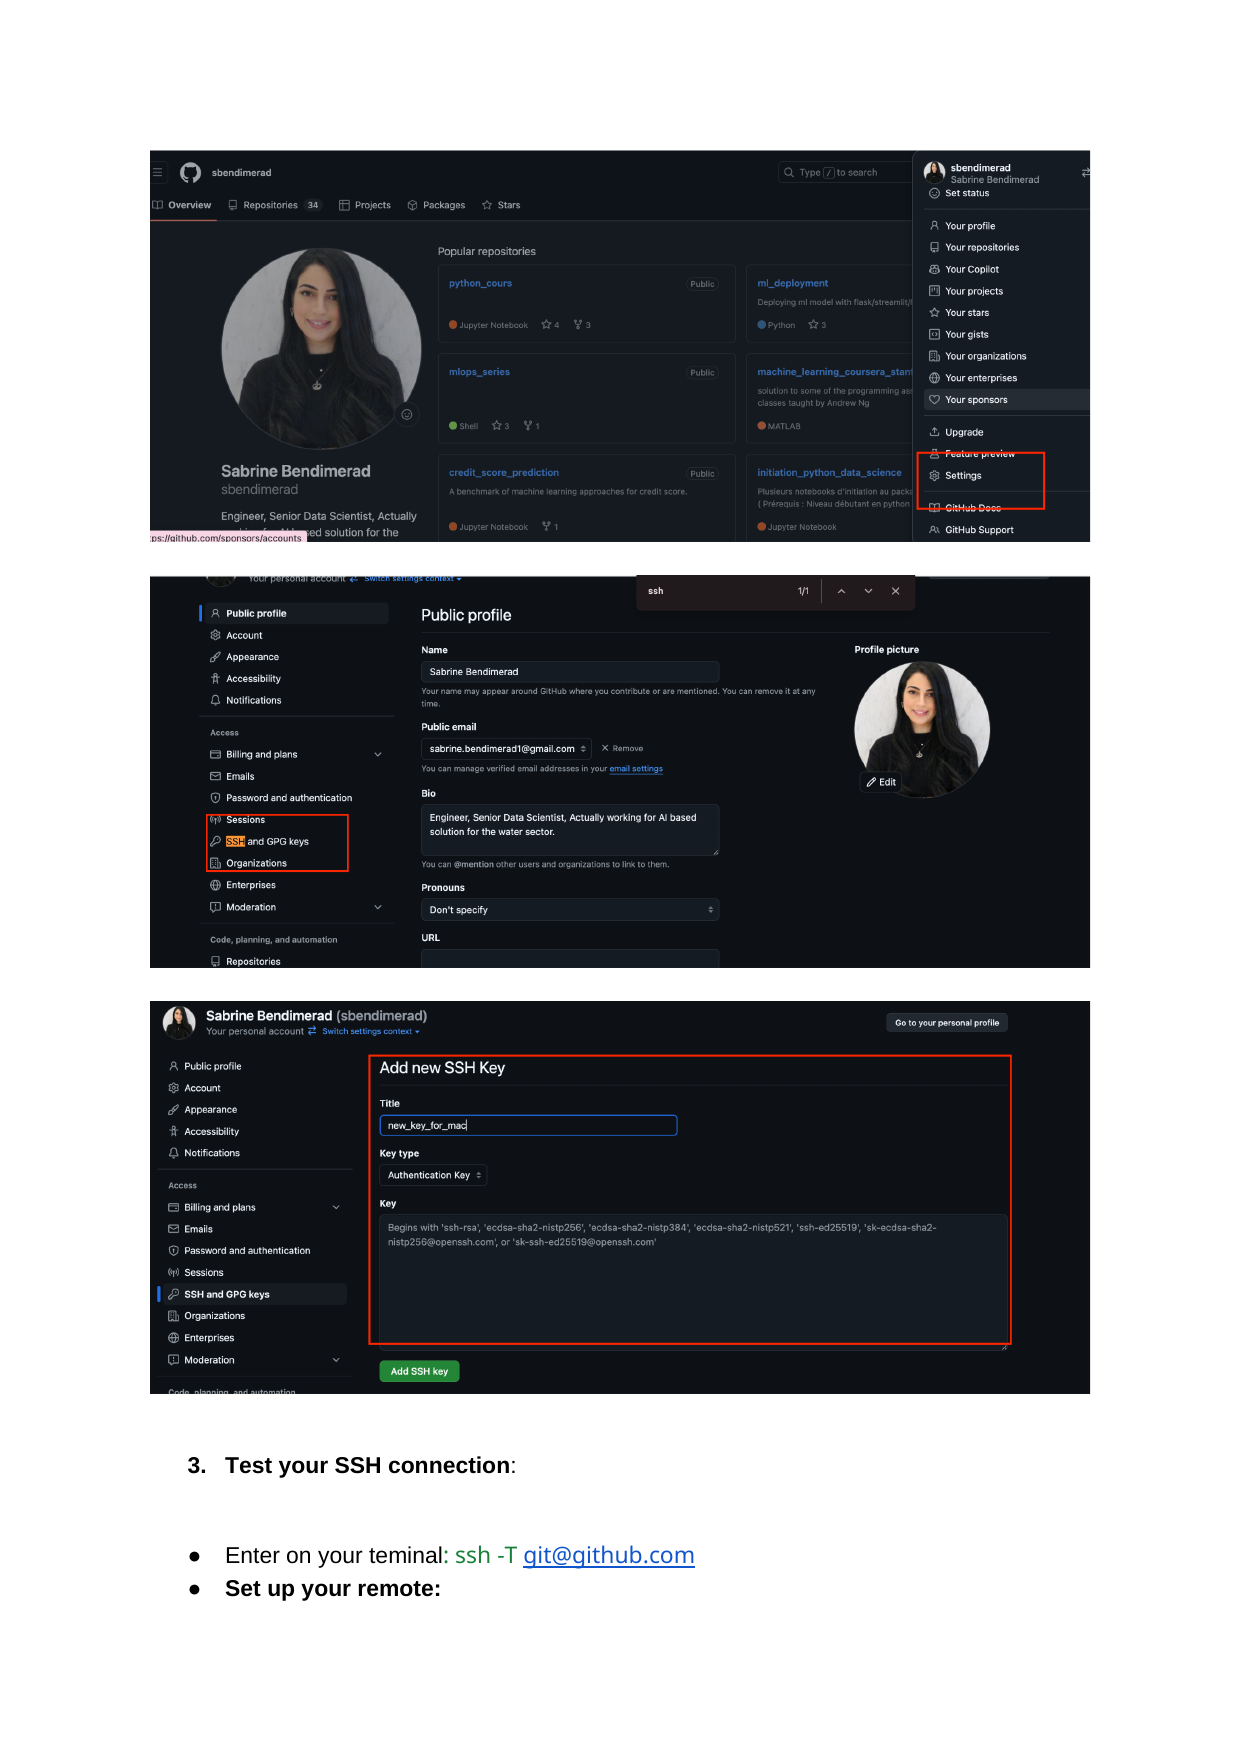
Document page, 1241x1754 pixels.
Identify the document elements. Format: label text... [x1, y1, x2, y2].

list Set up your remote: [187, 1575, 1090, 1602]
list Test your SSH connection: [187, 1452, 1090, 1478]
picture [150, 150, 1091, 542]
picture [150, 1001, 1091, 1394]
picture [150, 575, 1091, 968]
list Enter on your teminal: ssh -T git@github.com [187, 1539, 1090, 1571]
